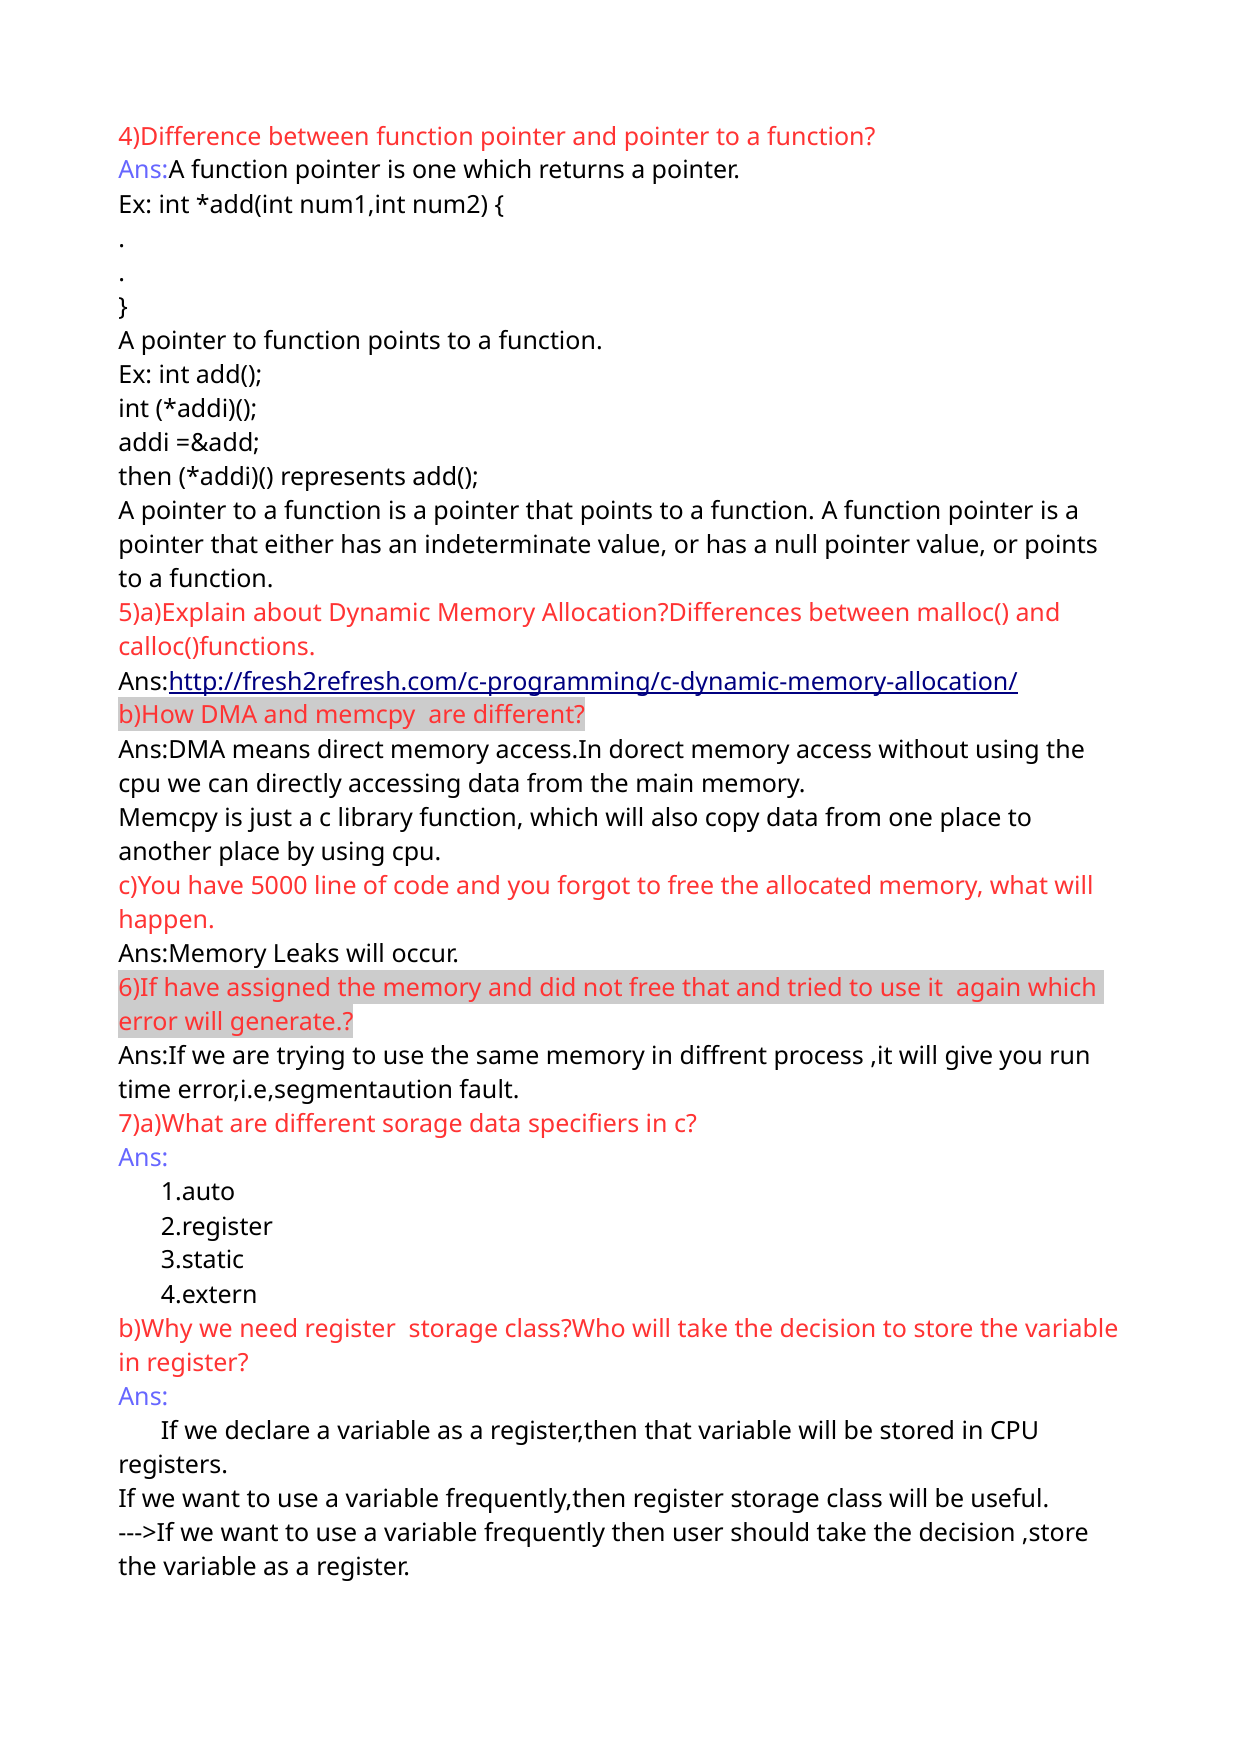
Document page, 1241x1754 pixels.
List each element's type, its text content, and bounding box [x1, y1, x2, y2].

text A pointer to a function is a pointer that points to a function. A function pointer is a pointer that either has an indeterminate value, or has a null pointer value, or points to a function. [118, 493, 1122, 595]
text Ans:DMA means direct memory access.In dorect memory access without using the cpu we can directly accessing data from the main memory. [118, 731, 1122, 799]
text 7)a)What are different sorage data specifiers in c? [118, 1106, 1122, 1140]
text Ex: int *add(int num1,int num2) { . . } [118, 186, 1122, 322]
text --->If we want to use a variable frequently then user should take the decision ,store the variable as a register. [118, 1515, 1122, 1583]
text 4)Difference between function pointer and pointer to a function? [118, 118, 1122, 152]
text 1.auto [118, 1174, 1122, 1208]
text Ans:If we are trying to use the same memory in diffrent process ,it will give you run time error,i.e,segmentaution fault. [118, 1038, 1122, 1106]
text A pointer to function points to a function. [118, 322, 1122, 357]
text Ans:A function pointer is one which returns a pointer. [118, 152, 1122, 186]
text 4.extern [118, 1276, 1122, 1310]
text 5)a)Explain about Dynamic Memory Allocation?Differences between malloc() and calloc()functions. [118, 595, 1122, 663]
text If we declare a variable as a register,then that variable will be stored in CPU registers. [118, 1412, 1122, 1481]
text 3.static [118, 1242, 1122, 1276]
text Ex: int add(); int (*addi)(); addi =&add; then (*addi)() represents add(); [118, 357, 1122, 493]
text If we want to use a variable frequently,then register storage class will be useful. [118, 1481, 1122, 1515]
text b)How DMA and memcpy are different? [118, 697, 1122, 731]
text Ans: [118, 1140, 1122, 1174]
text Memcpy is just a c library function, which will also copy data from one place to another place by using cpu. [118, 799, 1122, 867]
text Ans: [118, 1378, 1122, 1412]
text Ans:http://fresh2refresh.com/c-programming/c-dynamic-memory-allocation/ [118, 663, 1122, 697]
text b)Why we need register storage class?Who will take the decision to store the variable in register? [118, 1310, 1122, 1378]
text 2.register [118, 1208, 1122, 1242]
text c)You have 5000 line of code and you forgot to free the allocated memory, what will happen. [118, 867, 1122, 936]
text 6)If have assigned the memory and did not free that and tried to use it again which error will generate.? [118, 970, 1122, 1038]
text Ans:Memory Leaks will occur. [118, 936, 1122, 970]
